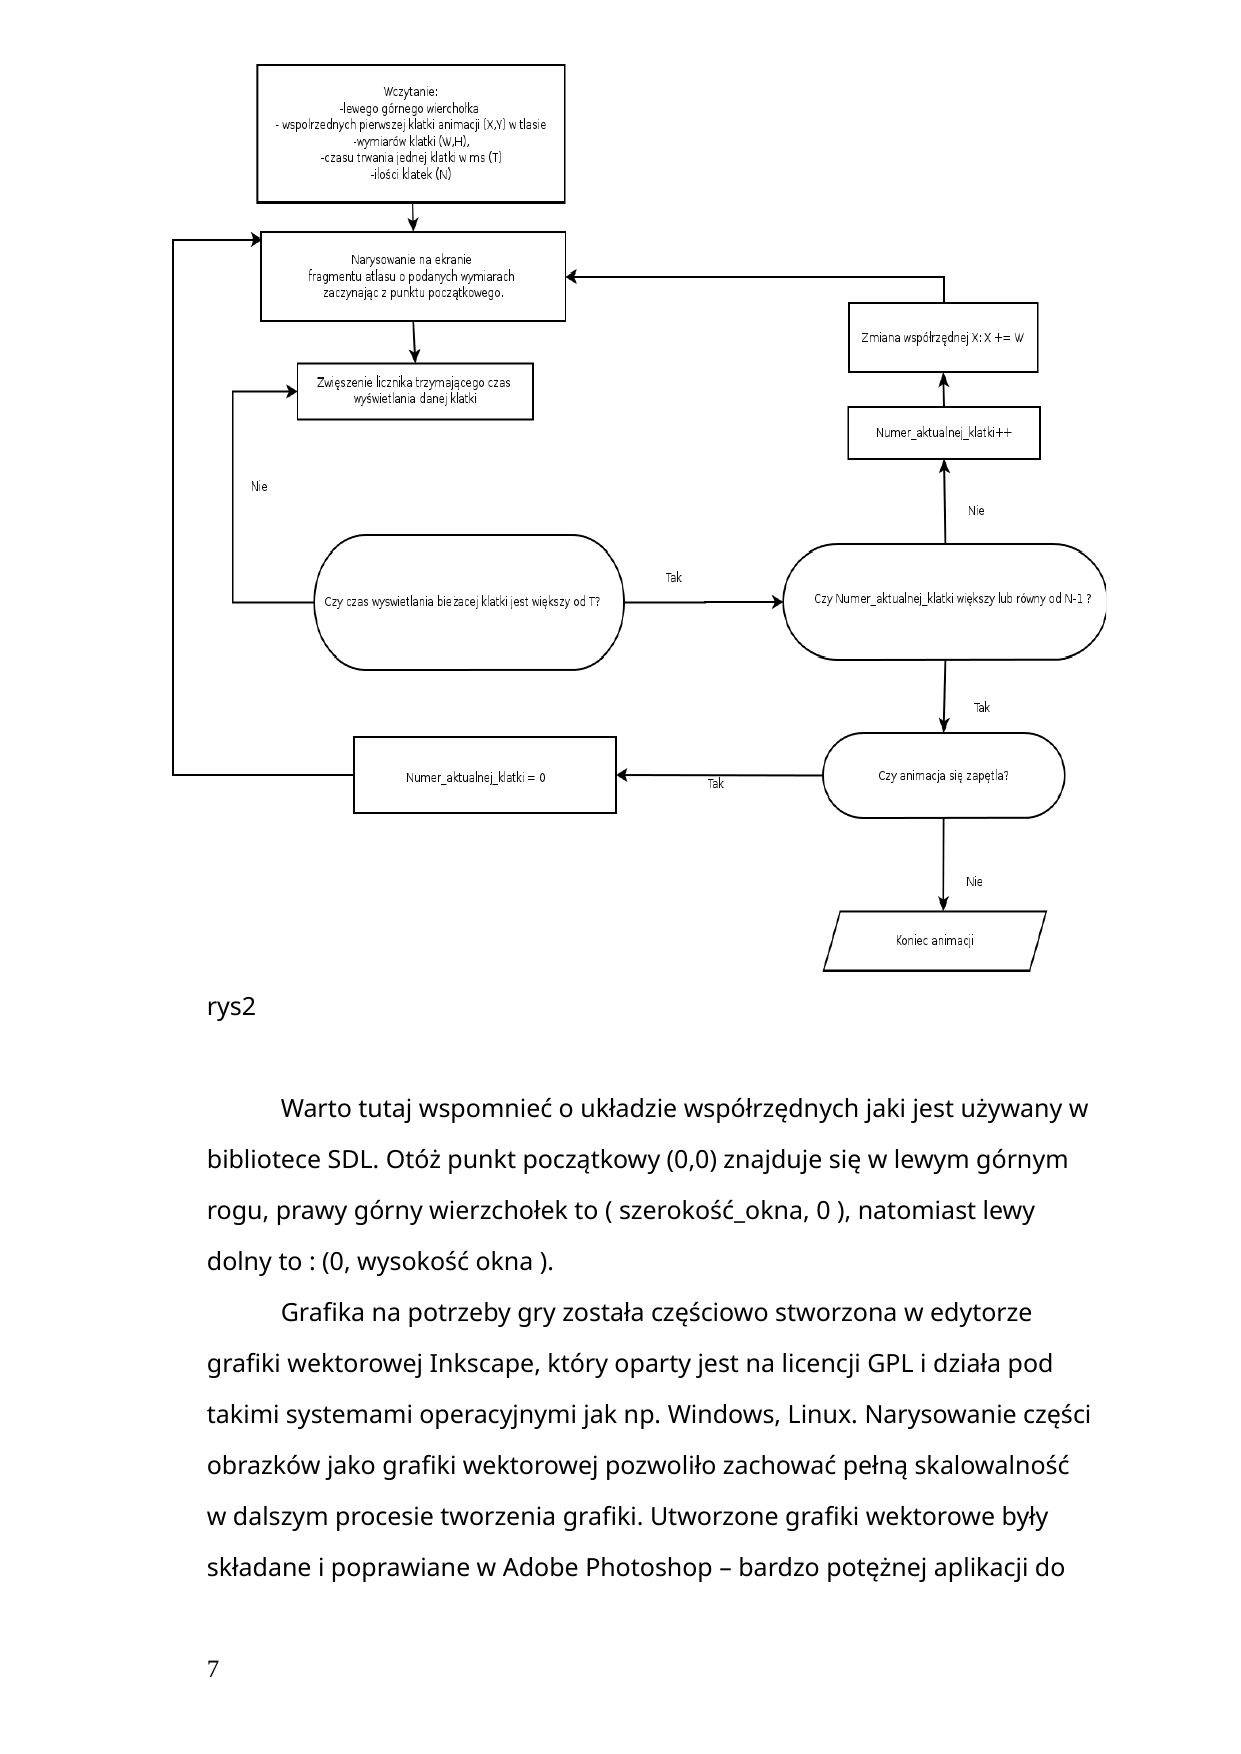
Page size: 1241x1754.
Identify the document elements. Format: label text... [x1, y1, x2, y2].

text Grafika na potrzeby gry została częściowo stworzona w edytorze grafiki wektorowej Inkscape, który oparty jest na licencji GPL i działa pod takimi systemami operacyjnymi jak np. Windows, Linux. Narysowanie części obrazków jako grafiki wektorowej pozwoliło zachować pełną skalowalność w dalszym procesie tworzenia grafiki. Utworzone grafiki wektorowe były składane i poprawiane w Adobe Photoshop – bardzo potężnej aplikacji do [207, 1294, 1093, 1584]
text rys2 [207, 972, 1093, 1022]
text Warto tutaj wspomnieć o układzie współrzędnych jaki jest używany w bibliotece SDL. Otóż punkt początkowy (0,0) znajduje się w lewym górnym rogu, prawy górny wierzchołek to ( szerokość_okna, 0 ), natomiast lewy dolny to : (0, wysokość okna ). [207, 1090, 1093, 1277]
picture [172, 64, 1107, 972]
